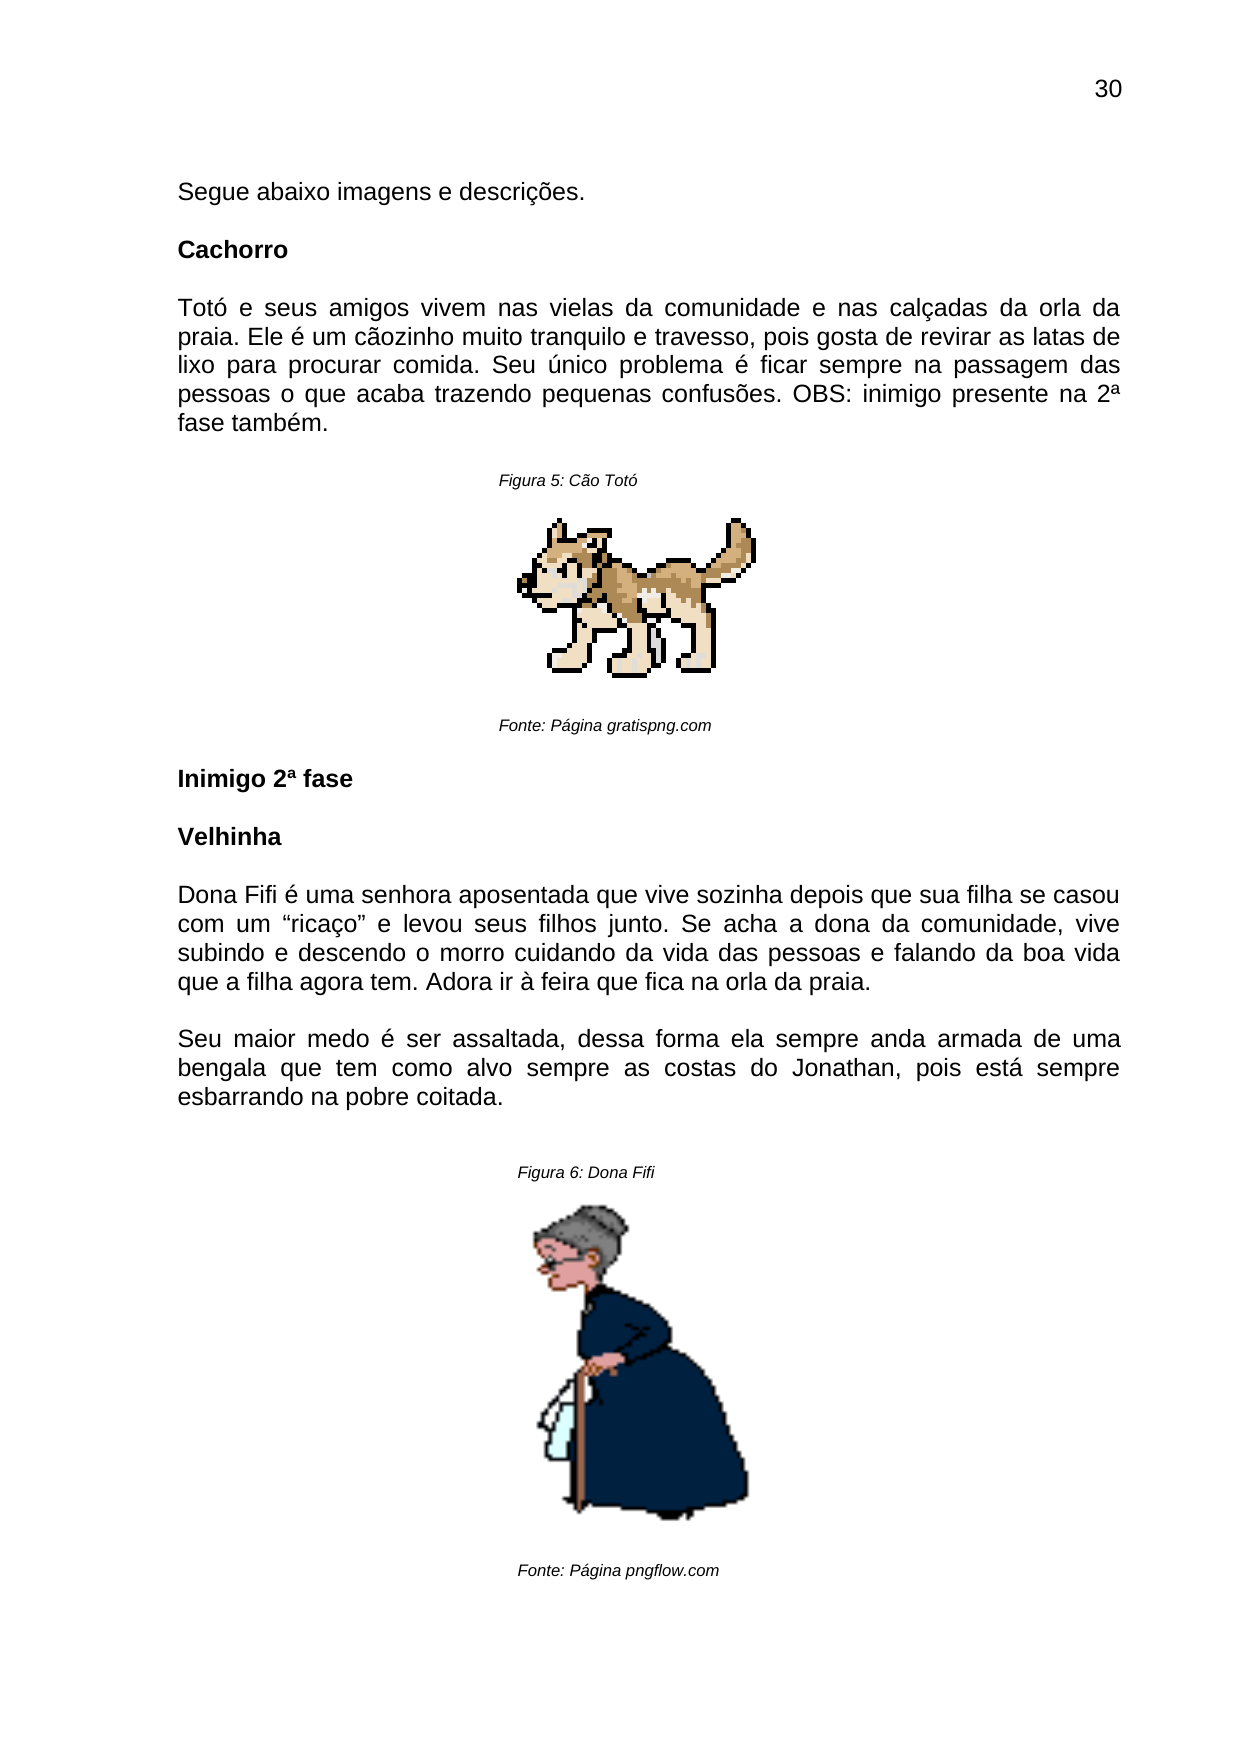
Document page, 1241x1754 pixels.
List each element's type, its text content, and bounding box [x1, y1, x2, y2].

text Figura 5: Cão Totó [498, 470, 801, 489]
text Totó e seus amigos vivem nas vielas da comunidade e nas calçadas da orla da praia. Ele é um cãozinho muito tranquilo e travesso, pois gosta de revirar as latas de lixo para procurar comida. Seu único problema é ficar sempre na passagem das pessoas o que acaba trazendo pequenas confusões. OBS: inimigo presente na 2ª fase também. [177, 293, 1122, 437]
text Figura 6: Dona Fifi [517, 1163, 782, 1182]
text Cachorro [177, 235, 1122, 264]
text Segue abaixo imagens e descrições. [177, 177, 1122, 206]
text Dona Fifi é uma senhora aposentada que vive sozinha depois que sua filha se casou com um “ricaço” e levou seus filhos junto. Se acha a dona da comunidade, vive subindo e descendo o morro cuidando da vida das pessoas e falando da boa vida que a filha agora tem. Adora ir à feira que fica na orla da praia. [177, 880, 1122, 995]
text Fonte: Página gratispng.com [498, 698, 801, 735]
text Fonte: Página pngflow.com [517, 1544, 782, 1580]
text Velhinha [177, 822, 1122, 851]
picture [517, 1197, 782, 1544]
text Inimigo 2ª fase [177, 458, 1122, 793]
text Seu maior medo é ser assaltada, dessa forma ela sempre anda armada de uma bengala que tem como alvo sempre as costas do Jonathan, pois está sempre esbarrando na pobre coitada. [177, 1024, 1122, 1111]
picture [498, 504, 801, 698]
